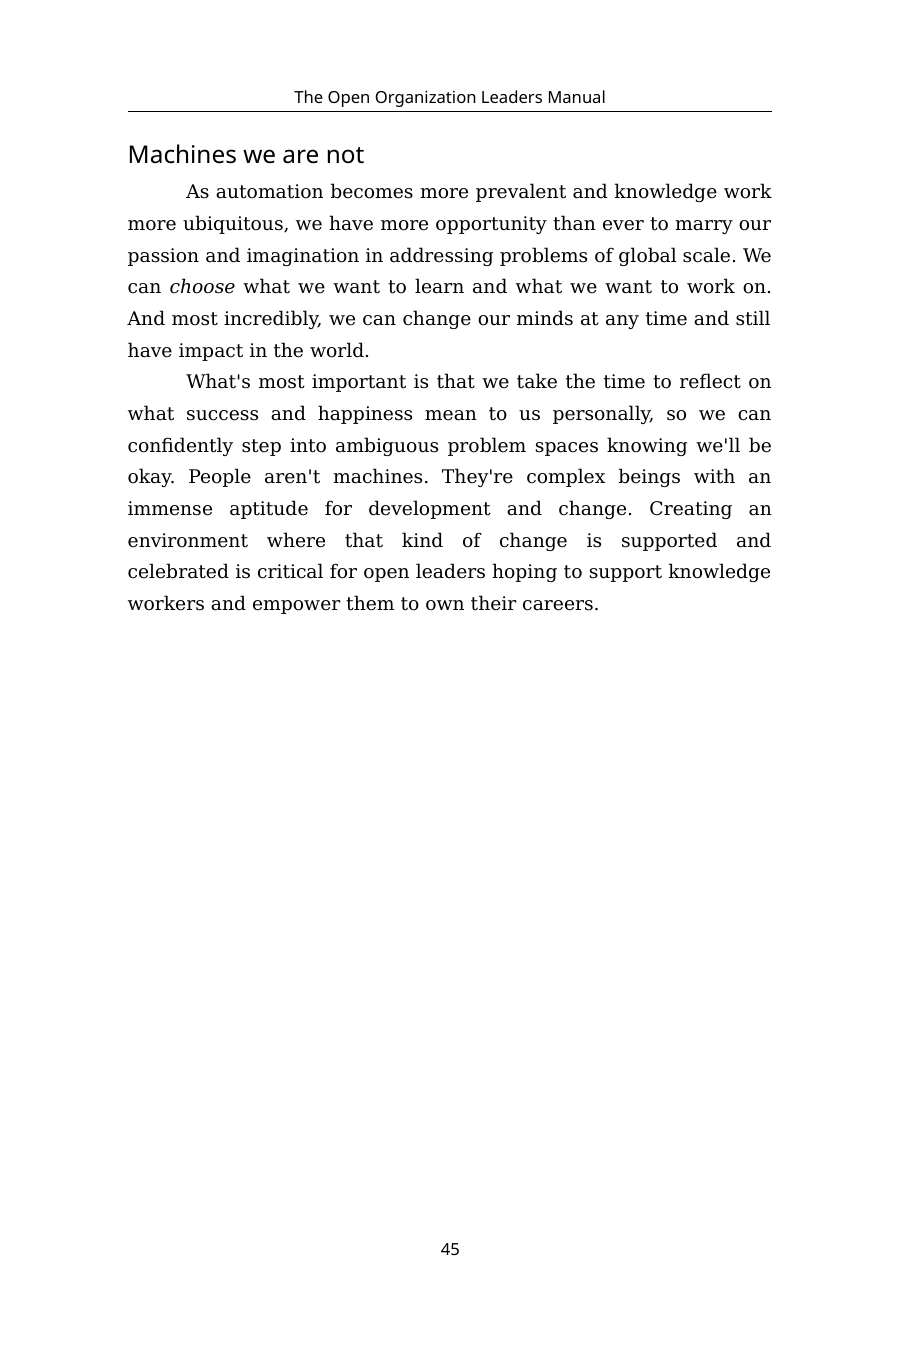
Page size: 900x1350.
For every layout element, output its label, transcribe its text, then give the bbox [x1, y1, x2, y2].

subtitle Machines we are not [127, 141, 772, 169]
text What's most important is that we take the time to reflect on what success and happiness mean to us personally, so we can confidently step into ambiguous problem spaces knowing we'll be okay. People aren't machines. They're complex beings with an immense aptitude for development and change. Creating an environment where that kind of change is supported and celebrated is critical for open leaders hoping to support knowledge workers and empower them to own their careers. [127, 371, 772, 615]
text As automation becomes more prevalent and knowledge work more ubiquitous, we have more opportunity than ever to marry our passion and imagination in addressing problems of global scale. We can choose what we want to learn and what we want to work on. And most incredibly, we can change our minds at any time and still have impact in the world. [127, 181, 772, 361]
